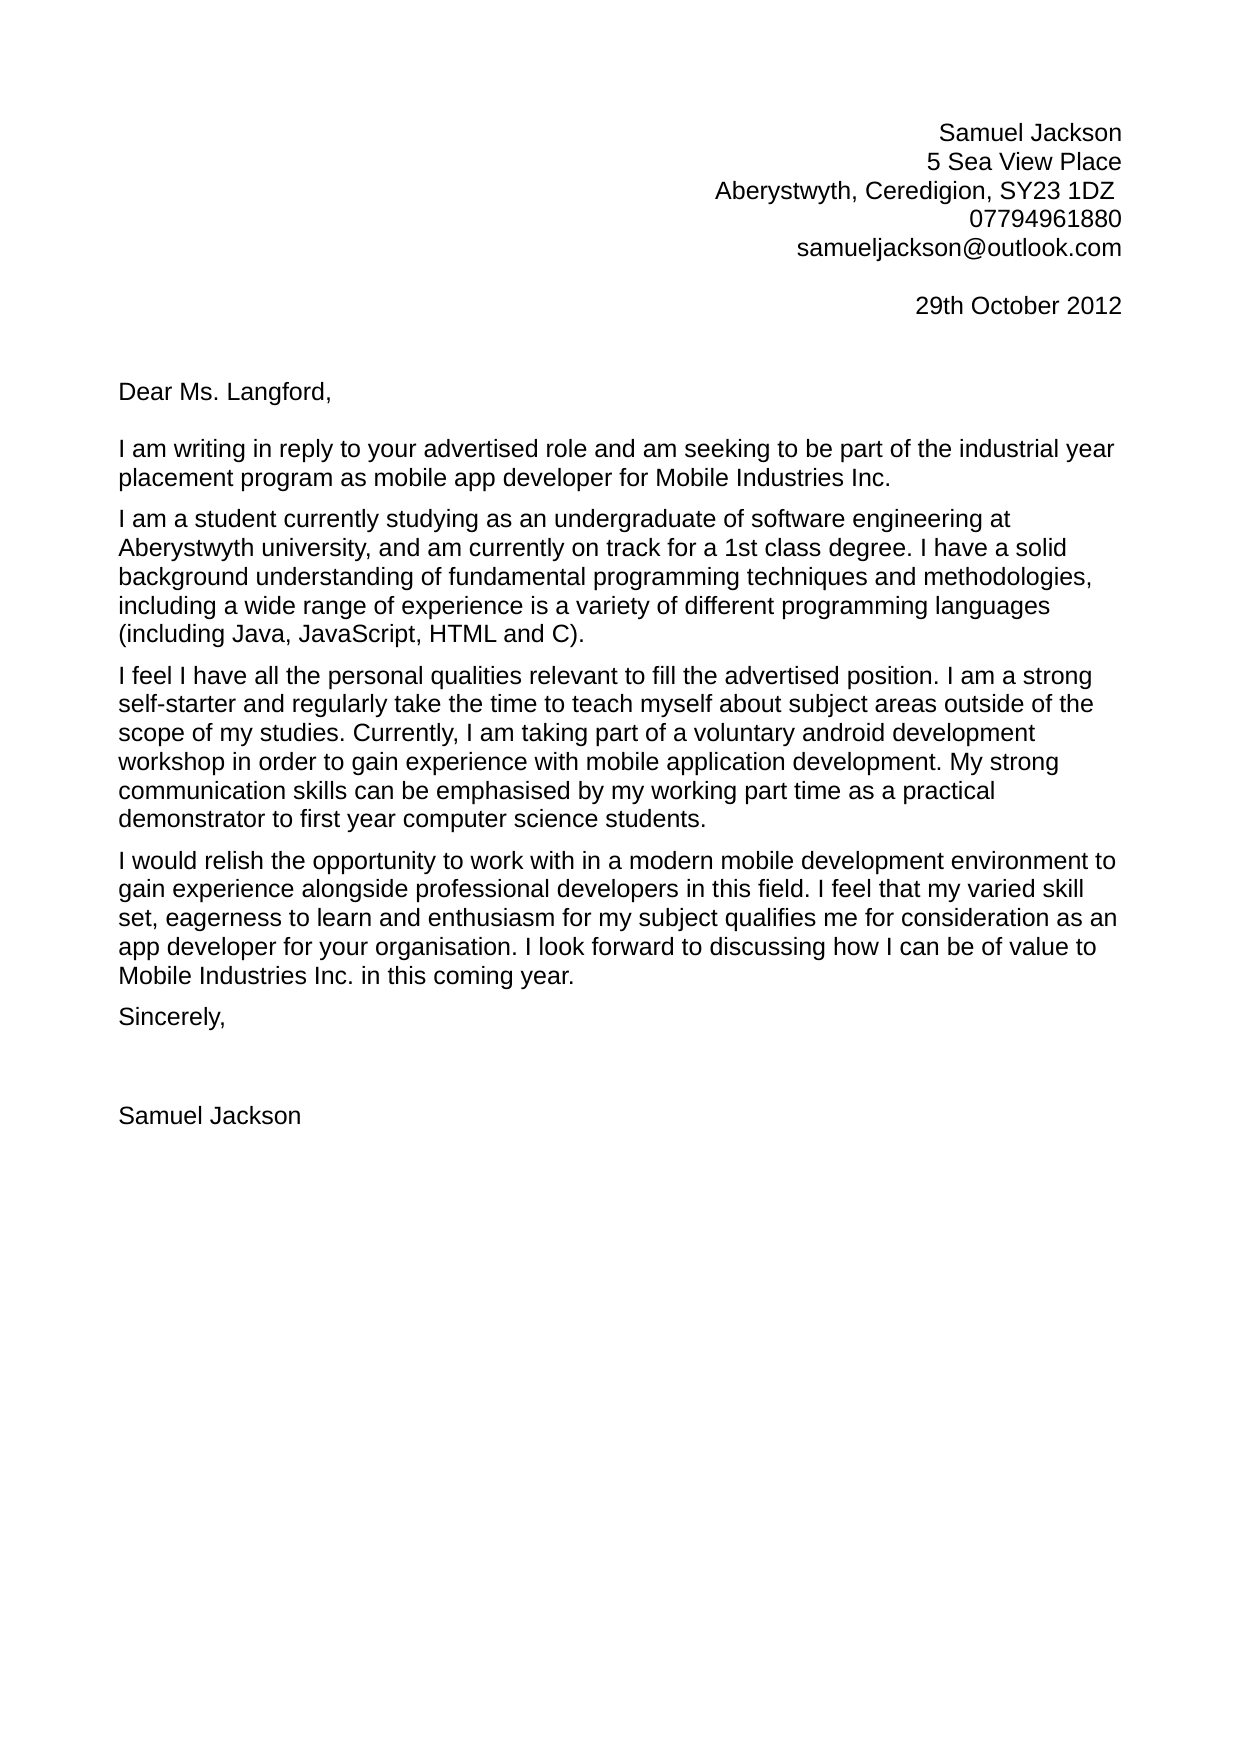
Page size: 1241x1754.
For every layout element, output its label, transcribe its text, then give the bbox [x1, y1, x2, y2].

text I would relish the opportunity to work with in a modern mobile development environment to gain experience alongside professional developers in this field. I feel that my varied skill set, eagerness to learn and enthusiasm for my subject qualifies me for consideration as an app developer for your organisation. I look forward to discussing how I can be of value to Mobile Industries Inc. in this coming year. [118, 846, 1122, 989]
text Samuel Jackson [118, 1043, 1122, 1129]
text Samuel Jackson 5 Sea View Place Aberystwyth, Ceredigion, SY23 1DZ 07794961880 samueljackson@outlook.com 29th October 2012 [118, 118, 1122, 348]
text Sincerely, [118, 1002, 1122, 1031]
text I feel I have all the personal qualities relevant to fill the advertised position. I am a strong self-starter and regularly take the time to teach myself about subject areas outside of the scope of my studies. Currently, I am taking part of a voluntary android development workshop in order to gain experience with mobile application development. My strong communication skills can be emphasised by my working part time as a practical demonstrator to first year computer science students. [118, 661, 1122, 833]
text I am writing in reply to your advertised role and am seeking to be part of the industrial year placement program as mobile app developer for Mobile Industries Inc. [118, 434, 1122, 492]
text Dear Ms. Langford, [118, 377, 1122, 406]
text I am a student currently studying as an undergraduate of software engineering at Aberystwyth university, and am currently on track for a 1st class degree. I have a solid background understanding of fundamental programming techniques and methodologies, including a wide range of experience is a variety of different programming languages (including Java, JavaScript, HTML and C). [118, 504, 1122, 648]
